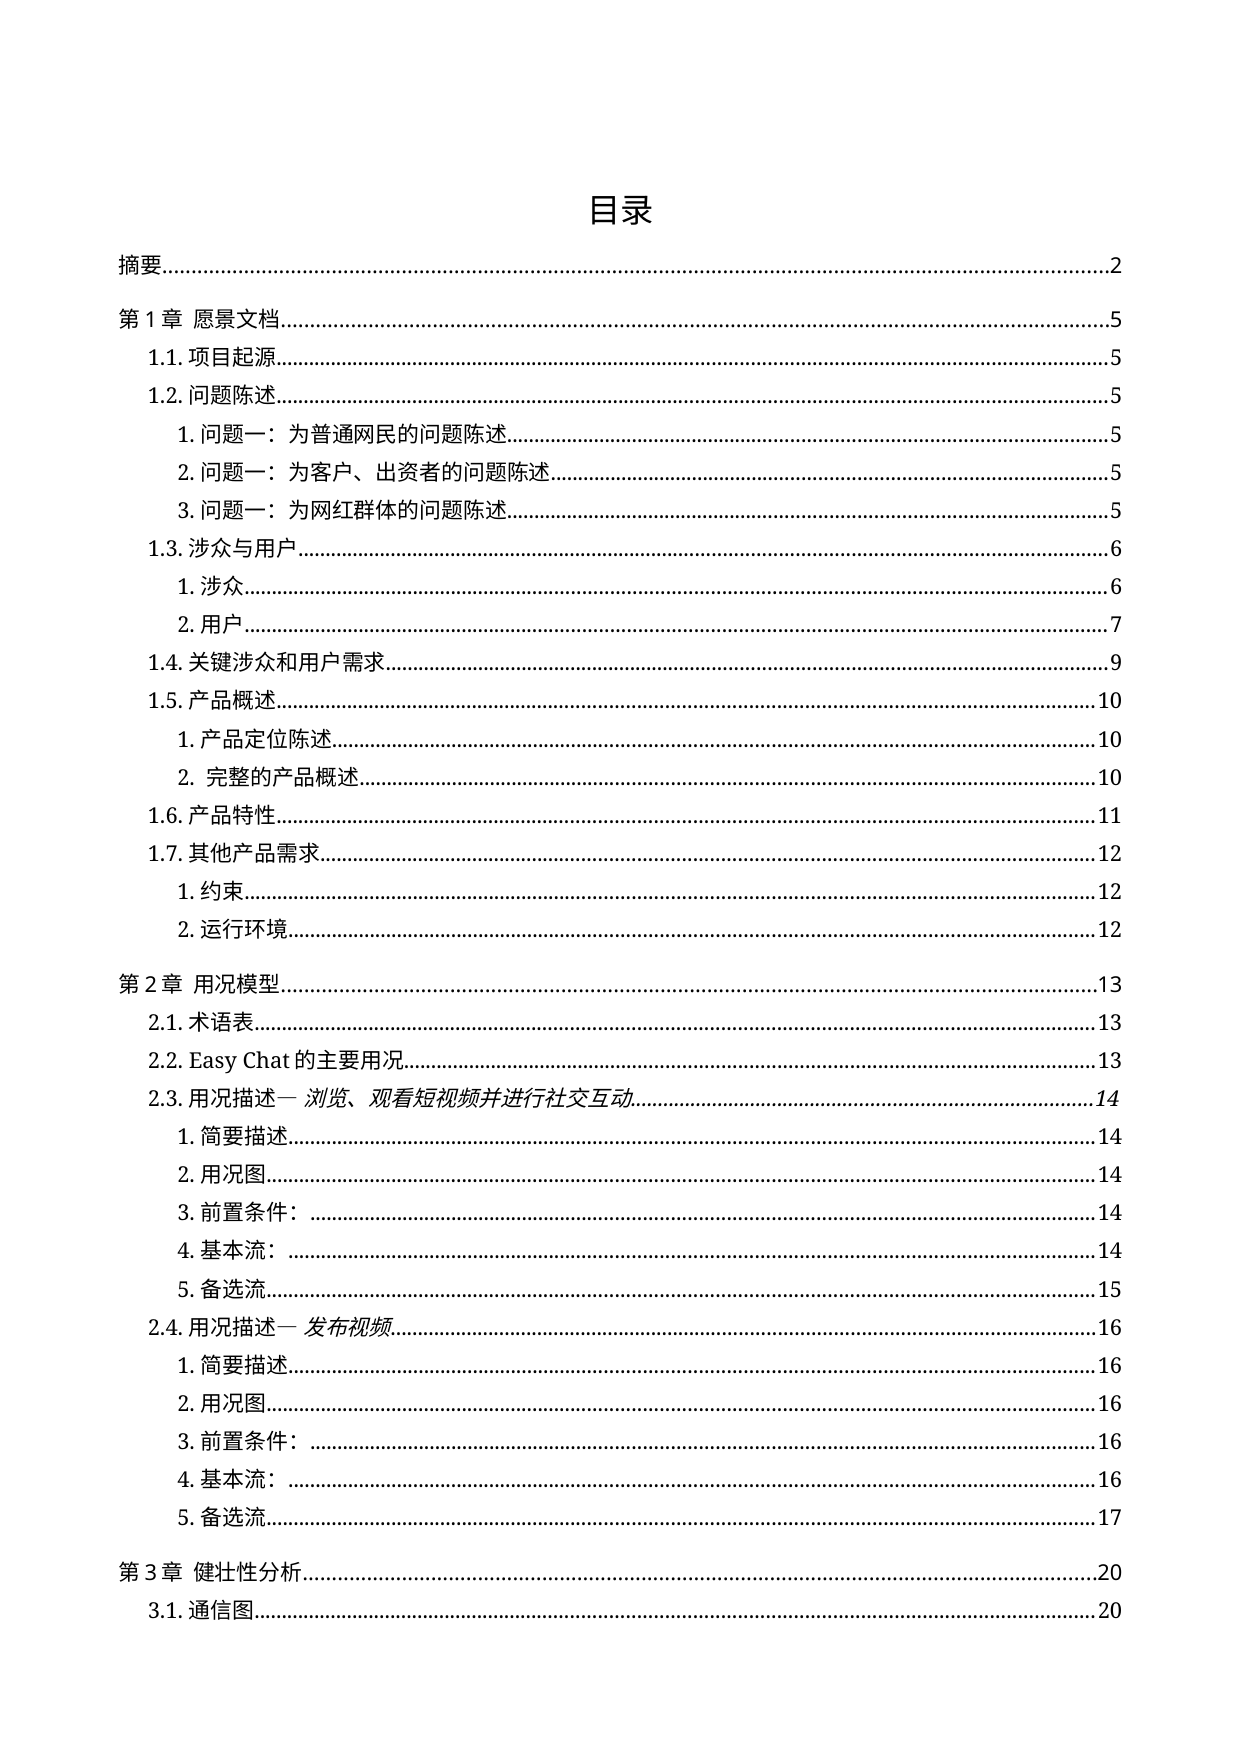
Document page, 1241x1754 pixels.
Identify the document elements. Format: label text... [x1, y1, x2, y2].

text 1. 涉众 6 [177, 569, 1122, 601]
text 1. 问题一：为普通网民的问题陈述 5 [177, 417, 1122, 448]
text 1. 约束 12 [177, 874, 1122, 906]
text 第3章 健壮性分析 20 [118, 1555, 1122, 1586]
text 3.1. 通信图 20 [148, 1593, 1122, 1624]
text 4. 基本流： 14 [177, 1233, 1122, 1265]
text 2. 运行环境 12 [177, 912, 1122, 944]
text 2. 用况图 16 [177, 1386, 1122, 1418]
text 1.4. 关键涉众和用户需求 9 [148, 645, 1122, 677]
text 1.7. 其他产品需求 12 [148, 836, 1122, 868]
text 1. 简要描述 16 [177, 1348, 1122, 1379]
text 1.3. 涉众与用户 6 [148, 531, 1122, 563]
text 2.4. 用况描述— 发布视频 16 [148, 1310, 1122, 1341]
text 第1章 愿景文档 5 [118, 302, 1122, 334]
text 2. 问题一：为客户、出资者的问题陈述 5 [177, 455, 1122, 486]
text 2. 用户 7 [177, 607, 1122, 639]
text 2.2. Easy Chat的主要用况 13 [148, 1043, 1122, 1074]
text 1.5. 产品概述 10 [148, 683, 1122, 715]
text 5. 备选流 15 [177, 1272, 1122, 1303]
text 1.1. 项目起源 5 [148, 340, 1122, 372]
text 2.1. 术语表 13 [148, 1005, 1122, 1036]
text 2. 用况图 14 [177, 1157, 1122, 1189]
text 1.6. 产品特性 11 [148, 798, 1122, 829]
text 1. 简要描述 14 [177, 1119, 1122, 1151]
text 5. 备选流 17 [177, 1500, 1122, 1532]
text 第2章 用况模型 13 [118, 967, 1122, 998]
text 2. 完整的产品概述 10 [177, 760, 1122, 791]
text 3. 问题一：为网红群体的问题陈述 5 [177, 493, 1122, 524]
text 1. 产品定位陈述 10 [177, 722, 1122, 753]
text 4. 基本流： 16 [177, 1462, 1122, 1494]
subtitle 目录 [118, 183, 1122, 232]
text 3. 前置条件： 14 [177, 1195, 1122, 1227]
text 2.3. 用况描述— 浏览、观看短视频并进行社交互动 14 [148, 1081, 1122, 1113]
text 摘要 2 [118, 248, 1122, 279]
text 3. 前置条件： 16 [177, 1424, 1122, 1456]
text 1.2. 问题陈述 5 [148, 378, 1122, 410]
